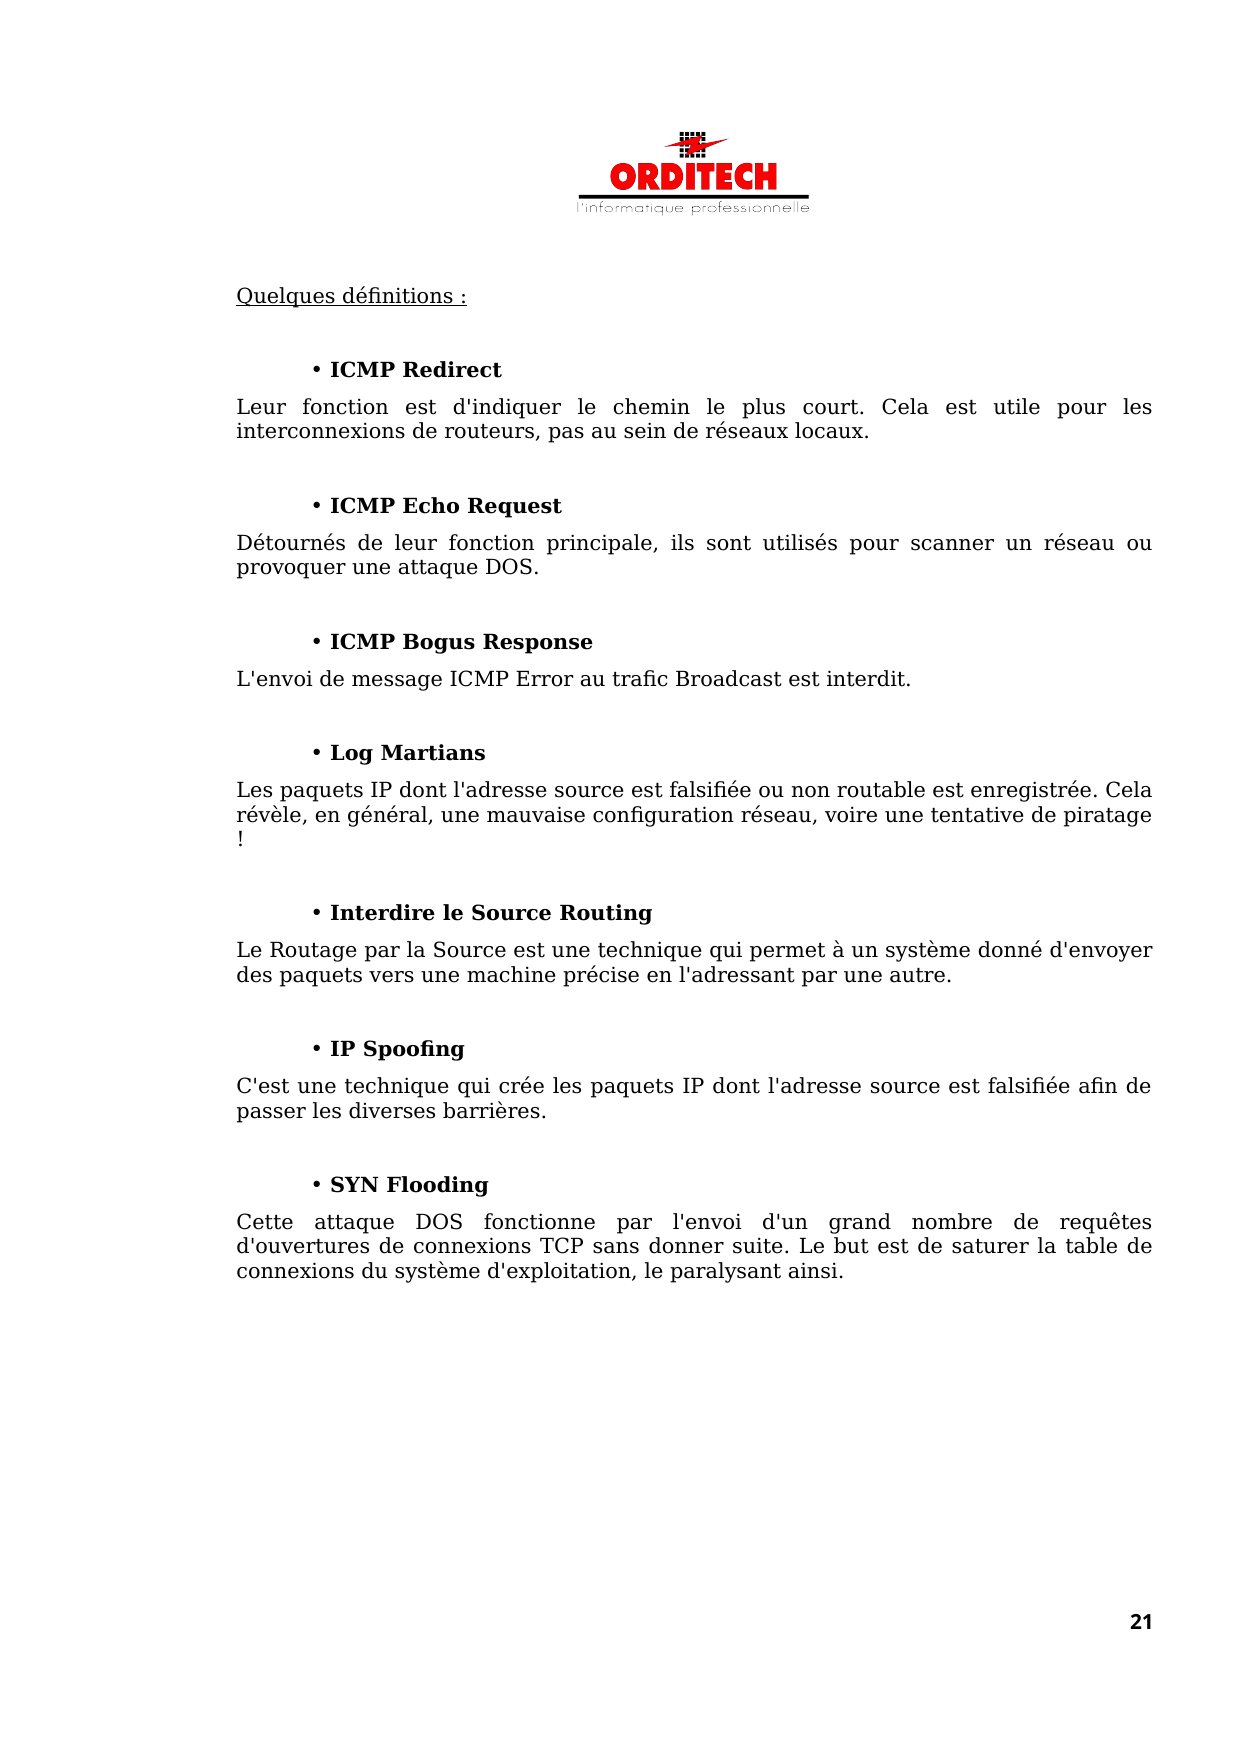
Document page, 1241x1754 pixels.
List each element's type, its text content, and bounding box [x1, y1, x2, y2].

text • ICMP Echo Request [236, 493, 1153, 518]
text Détournés de leur fonction principale, ils sont utilisés pour scanner un réseau ou provoquer une attaque DOS. [236, 531, 1153, 579]
picture [564, 122, 826, 225]
text • Interdire le Source Routing [236, 901, 1153, 926]
text • Log Martians [236, 740, 1153, 766]
text Le Routage par la Source est une technique qui permet à un système donné d'envoyer des paquets vers une machine précise en l'adressant par une autre. [236, 938, 1153, 987]
text Les paquets IP dont l'adresse source est falsifiée ou non routable est enregistrée. Cela révèle, en général, une mauvaise configuration réseau, voire une tentative de piratage ! [236, 778, 1153, 851]
text Leur fonction est d'indiquer le chemin le plus court. Cela est utile pour les interconnexions de routeurs, pas au sein de réseaux locaux. [236, 395, 1153, 444]
text • ICMP Redirect [236, 357, 1153, 383]
text L'envoi de message ICMP Error au trafic Broadcast est interdit. [236, 667, 1153, 691]
text Quelques définitions : [236, 284, 1153, 308]
text Cette attaque DOS fonctionne par l'envoi d'un grand nombre de requêtes d'ouvertures de connexions TCP sans donner suite. Le but est de saturer la table de connexions du système d'exploitation, le paralysant ainsi. [236, 1210, 1153, 1283]
text C'est une technique qui crée les paquets IP dont l'adresse source est falsifiée afin de passer les diverses barrières. [236, 1074, 1153, 1123]
text • IP Spoofing [236, 1036, 1153, 1062]
text • ICMP Bogus Response [236, 629, 1153, 654]
text • SYN Flooding [236, 1172, 1153, 1198]
